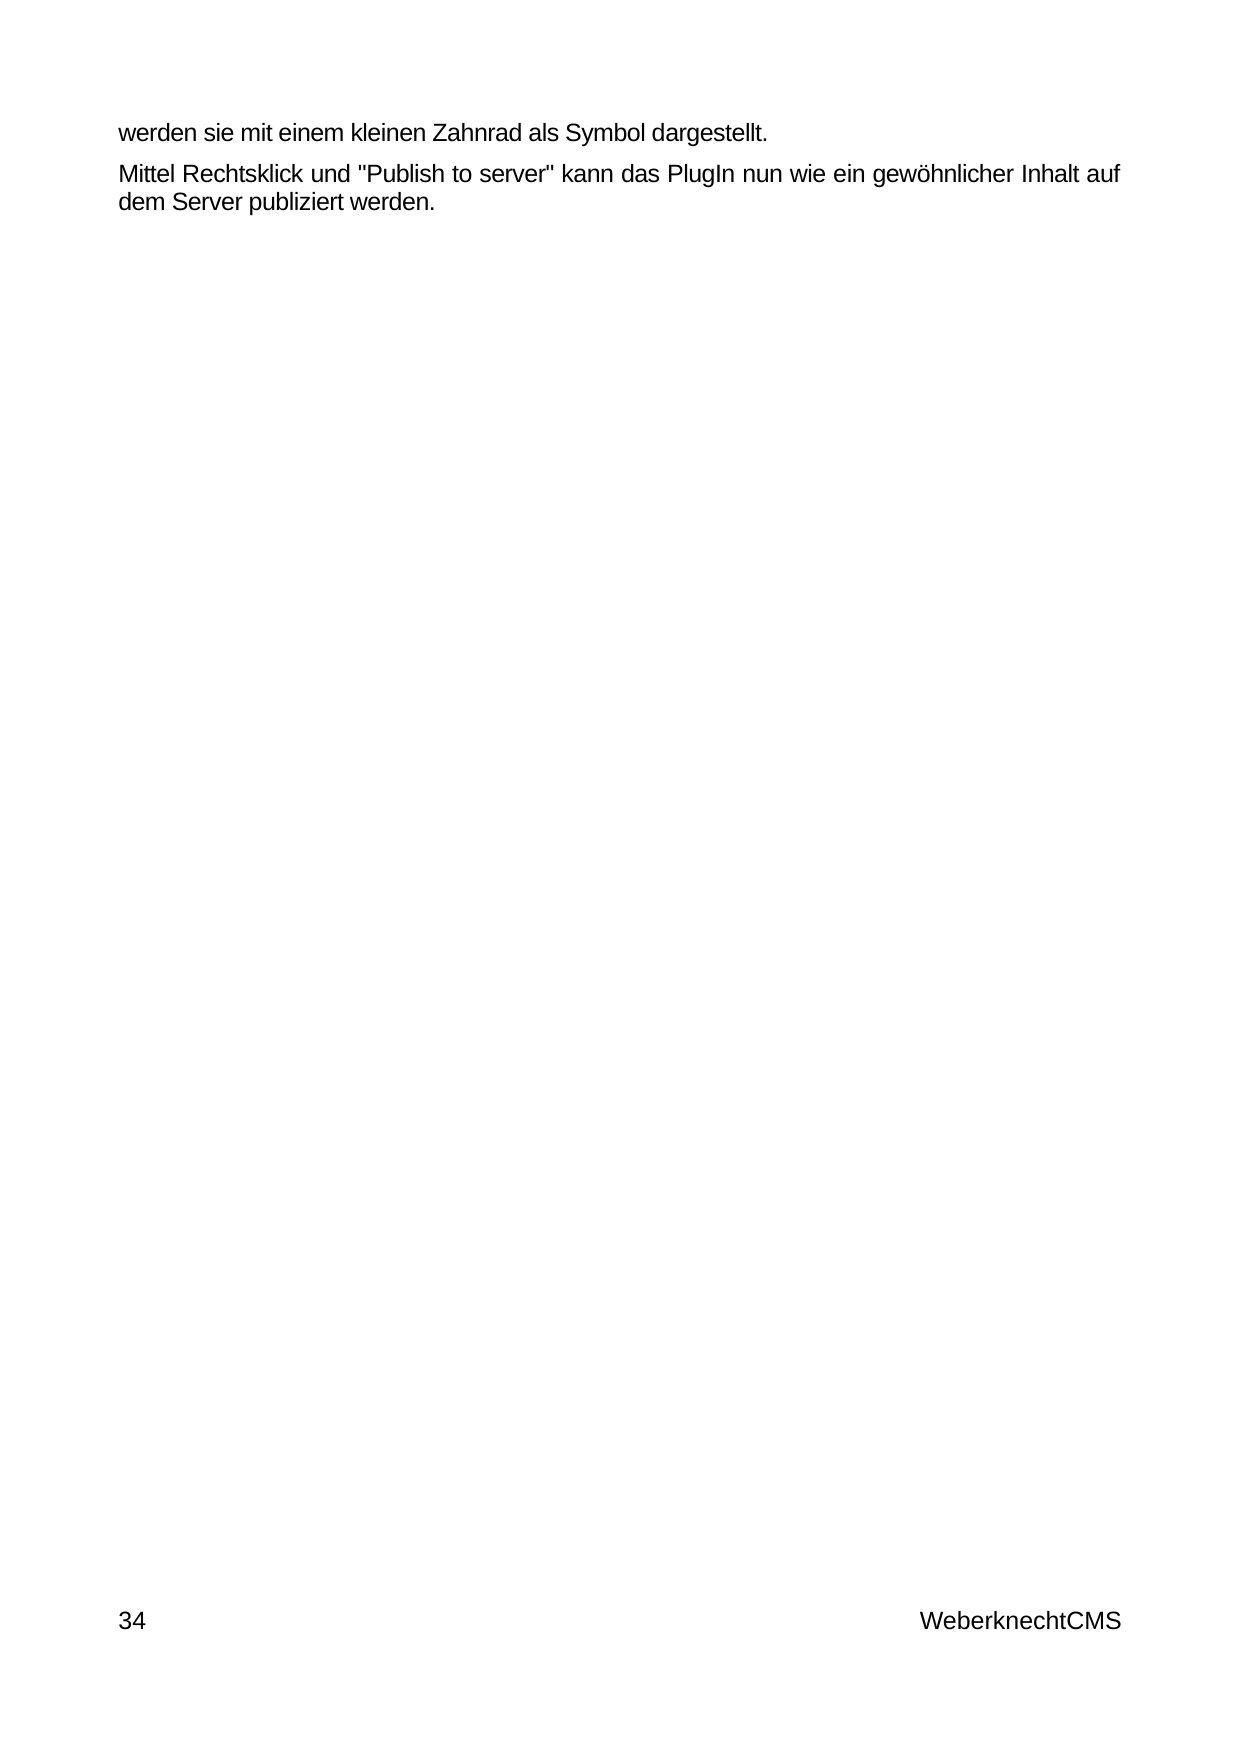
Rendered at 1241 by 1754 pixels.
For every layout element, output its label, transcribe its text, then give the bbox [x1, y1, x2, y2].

text Mittel Rechtsklick und "Publish to server" kann das PlugIn nun wie ein gewöhnlicher Inhalt auf dem Server publiziert werden. [118, 159, 1122, 216]
text werden sie mit einem kleinen Zahnrad als Symbol dargestellt. [118, 118, 1122, 147]
